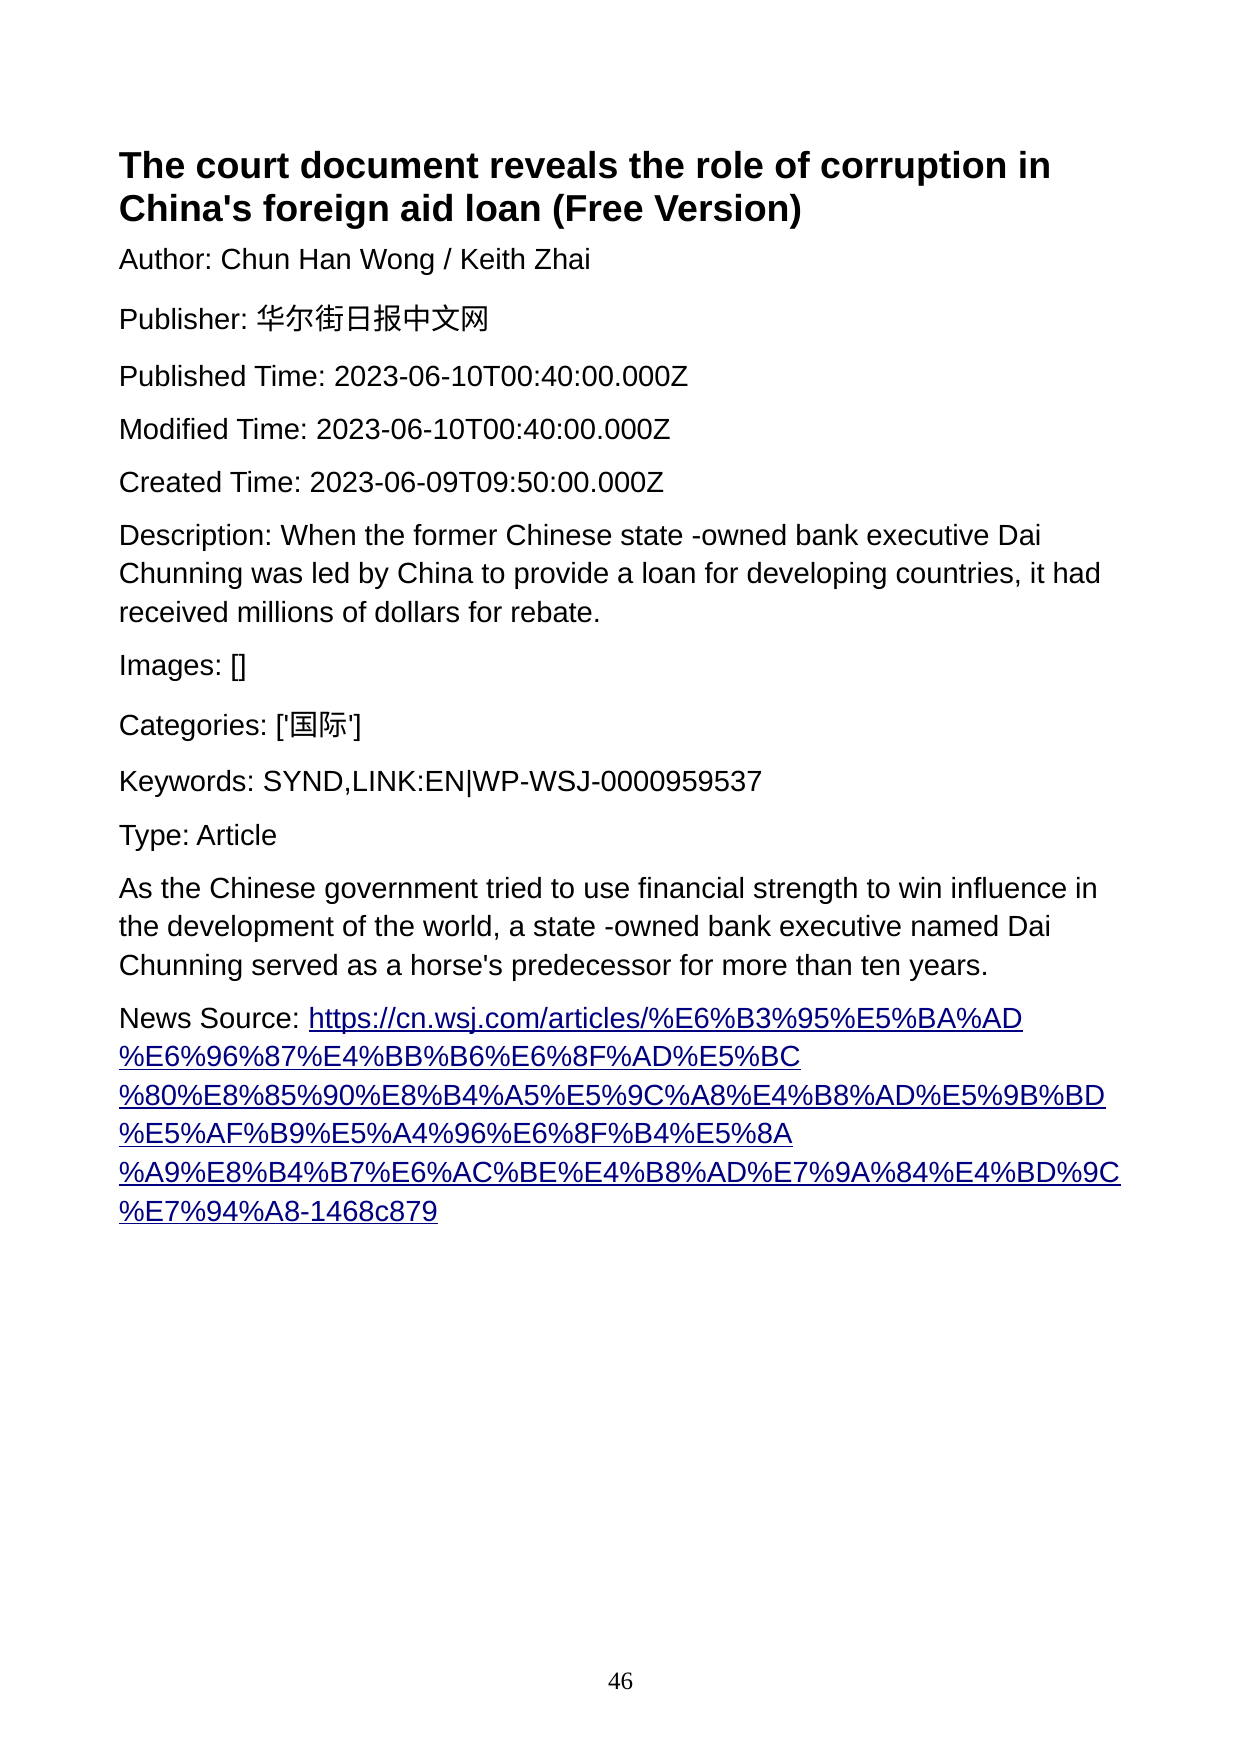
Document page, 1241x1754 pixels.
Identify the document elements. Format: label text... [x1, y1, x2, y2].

text Categories: ['国际'] [118, 701, 1122, 743]
subtitle The court document reveals the role of corruption in China's foreign aid loan (Free Version) [118, 143, 1122, 230]
text News Source: https://cn.wsj.com/articles/%E6%B3%95%E5%BA%AD%E6%96%87%E4%BB%B6%E6%8F%AD%E5%BC%80%E8%85%90%E8%B4%A5%E5%9C%A8%E4%B8%AD%E5%9B%BD%E5%AF%B9%E5%A4%96%E6%8F%B4%E5%8A%A9%E8%B4%B7%E6%AC%BE%E4%B8%AD%E7%9A%84%E4%BD%9C%E7%94%A8-1468c879 [118, 1001, 1122, 1227]
text Publisher: 华尔街日报中文网 [118, 295, 1122, 338]
text Type: Article [118, 817, 1122, 851]
text Author: Chun Han Wong / Keith Zhai [118, 242, 1122, 276]
text Published Time: 2023-06-10T00:40:00.000Z [118, 358, 1122, 392]
text Modified Time: 2023-06-10T00:40:00.000Z [118, 412, 1122, 445]
text Images: [] [118, 648, 1122, 682]
text Description: When the former Chinese state -owned bank executive Dai Chunning was led by China to provide a loan for developing countries, it had received millions of dollars for rebate. [118, 518, 1122, 628]
text Created Time: 2023-06-09T09:50:00.000Z [118, 465, 1122, 498]
text Keywords: SYND,LINK:EN|WP-WSJ-0000959537 [118, 764, 1122, 798]
text As the Chinese government tried to use financial strength to win influence in the development of the world, a state -owned bank executive named Dai Chunning served as a horse's predecessor for more than ten years. [118, 871, 1122, 981]
